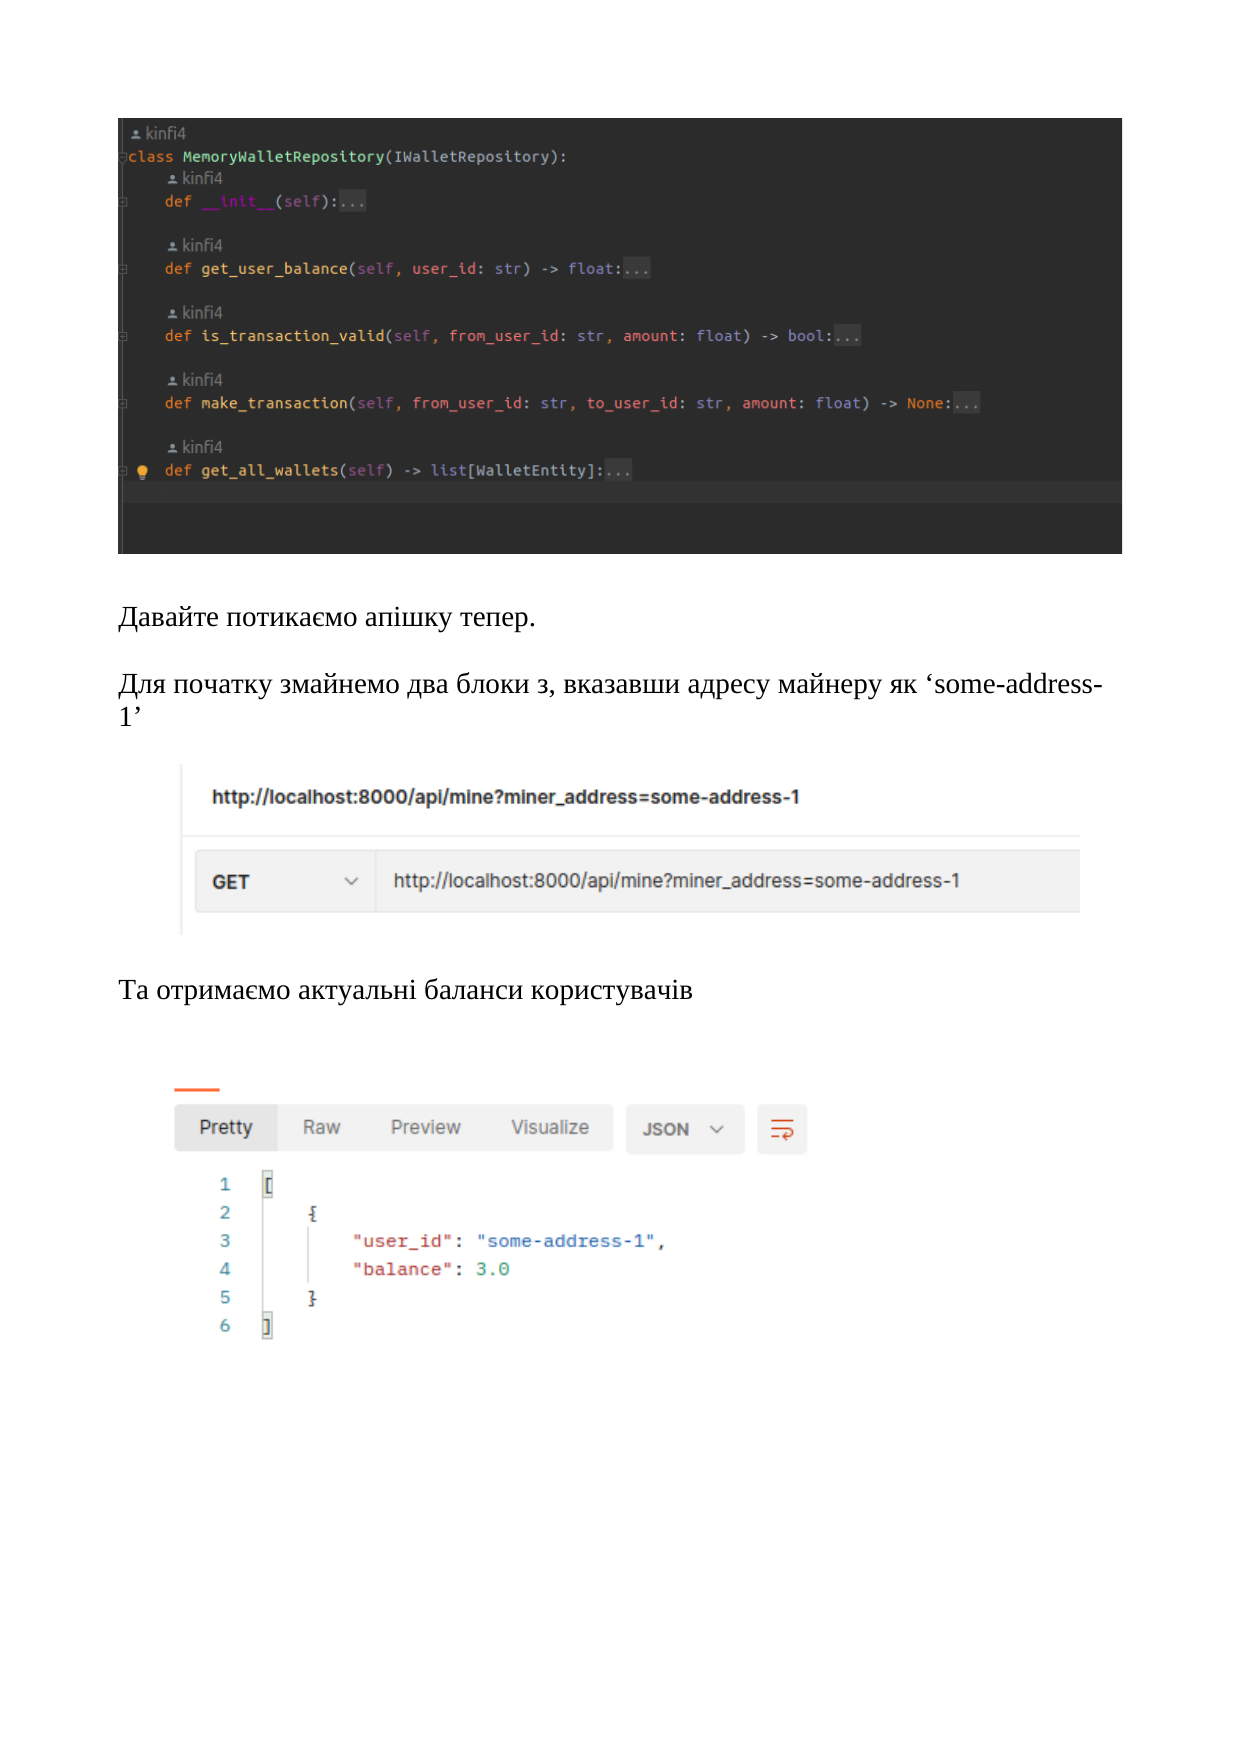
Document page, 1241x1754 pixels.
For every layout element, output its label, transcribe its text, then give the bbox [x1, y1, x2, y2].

picture [170, 1084, 992, 1426]
text Давайте потикаємо апішку тепер. Для початку змайнемо два блоки з, вказавши адресу майнеру як ‘some-address-1’ [118, 599, 1122, 733]
text Та отримаємо актуальні баланси користувачів [118, 972, 1122, 1559]
picture [178, 764, 1081, 935]
picture [118, 118, 1123, 554]
